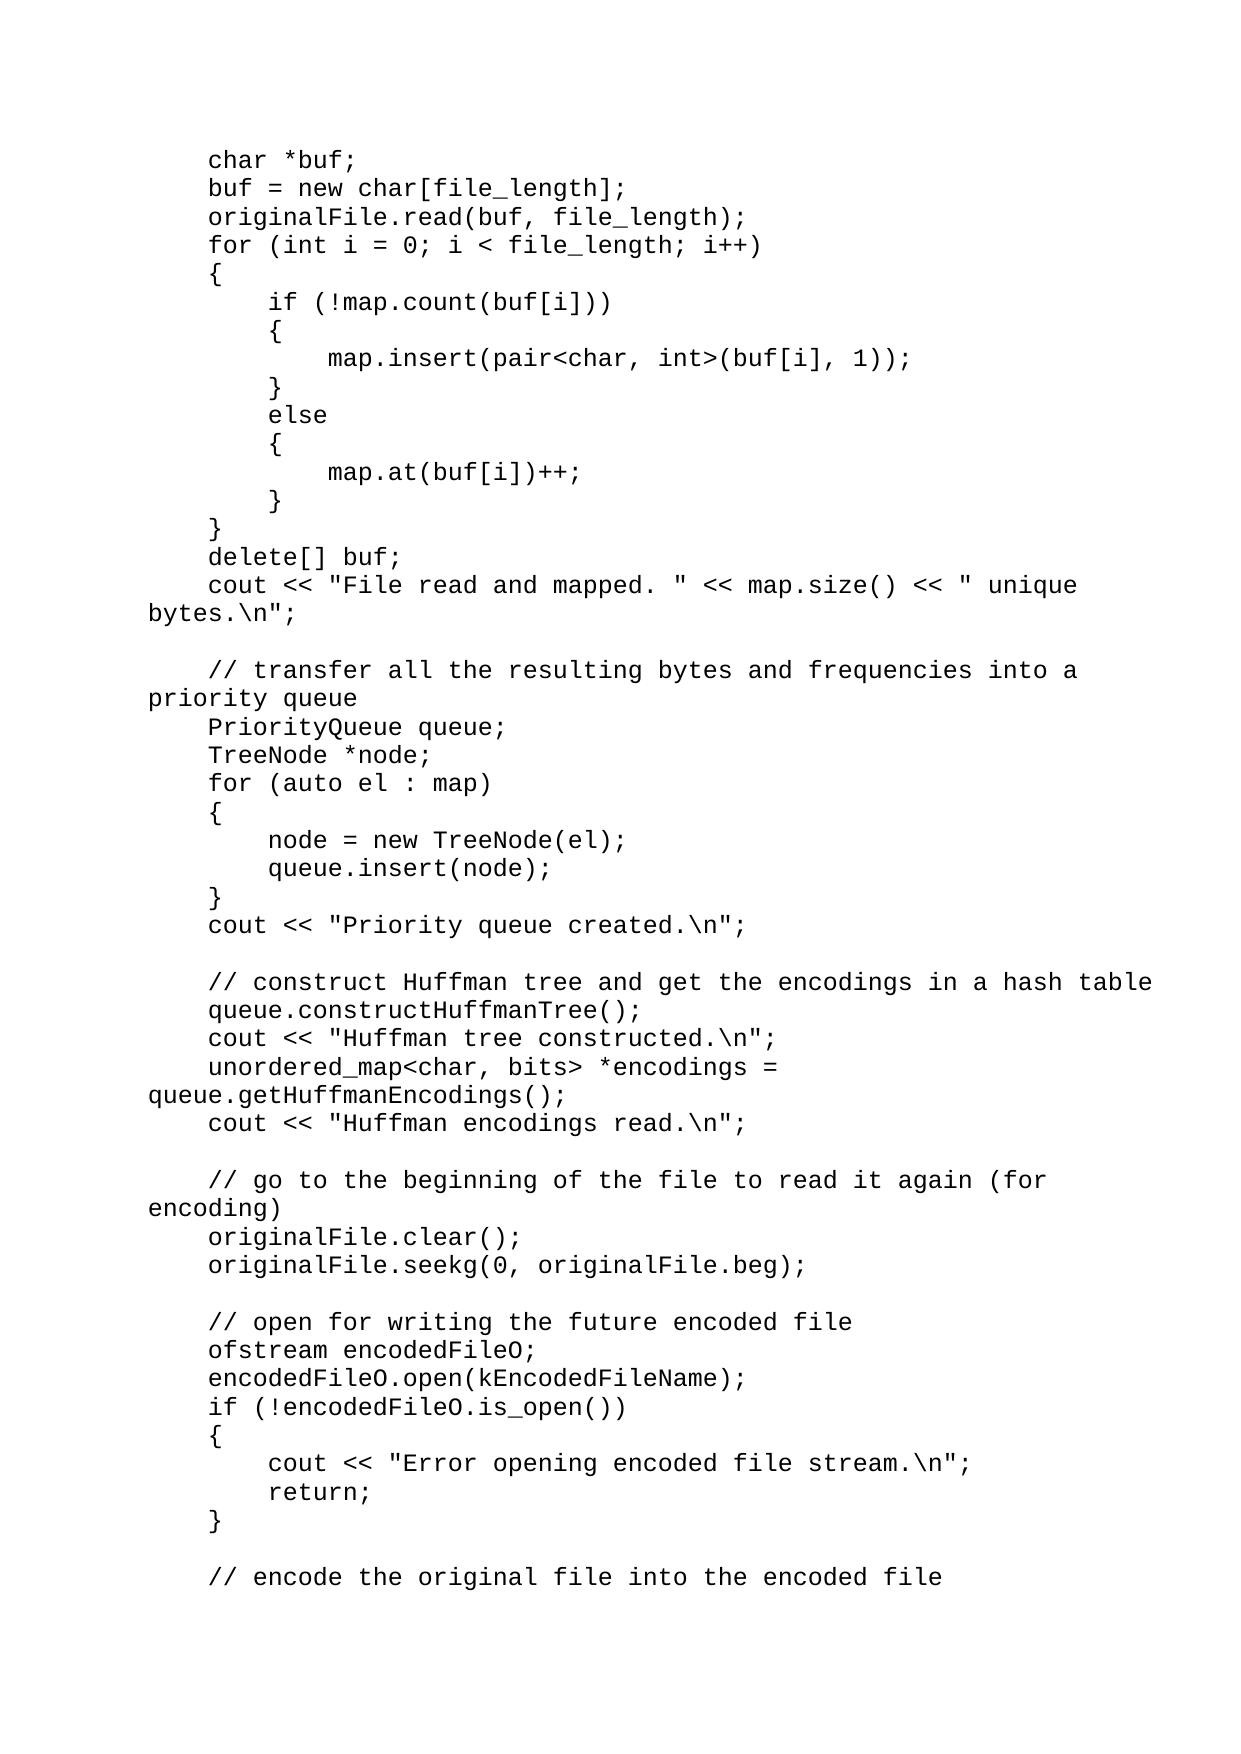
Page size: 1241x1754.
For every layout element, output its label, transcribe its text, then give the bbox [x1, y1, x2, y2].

text char *buf; buf = new char[file_length]; originalFile.read(buf, file_length); for (int i = 0; i < file_length; i++) { if (!map.count(buf[i])) { map.insert(pair<char, int>(buf[i], 1)); } else { map.at(buf[i])++; } } delete[] buf; cout << "File read and mapped. " << map.size() << " unique bytes.\n"; // transfer all the resulting bytes and frequencies into a priority queue PriorityQueue queue; TreeNode *node; for (auto el : map) { node = new TreeNode(el); queue.insert(node); } cout << "Priority queue created.\n"; // construct Huffman tree and get the encodings in a hash table queue.constructHuffmanTree(); cout << "Huffman tree constructed.\n"; unordered_map<char, bits> *encodings = queue.getHuffmanEncodings(); cout << "Huffman encodings read.\n"; // go to the beginning of the file to read it again (for encoding) originalFile.clear(); originalFile.seekg(0, originalFile.beg); // open for writing the future encoded file ofstream encodedFileO; encodedFileO.open(kEncodedFileName); if (!encodedFileO.is_open()) { cout << "Error opening encoded file stream.\n"; return; } // encode the original file into the encoded file [148, 148, 1181, 1593]
